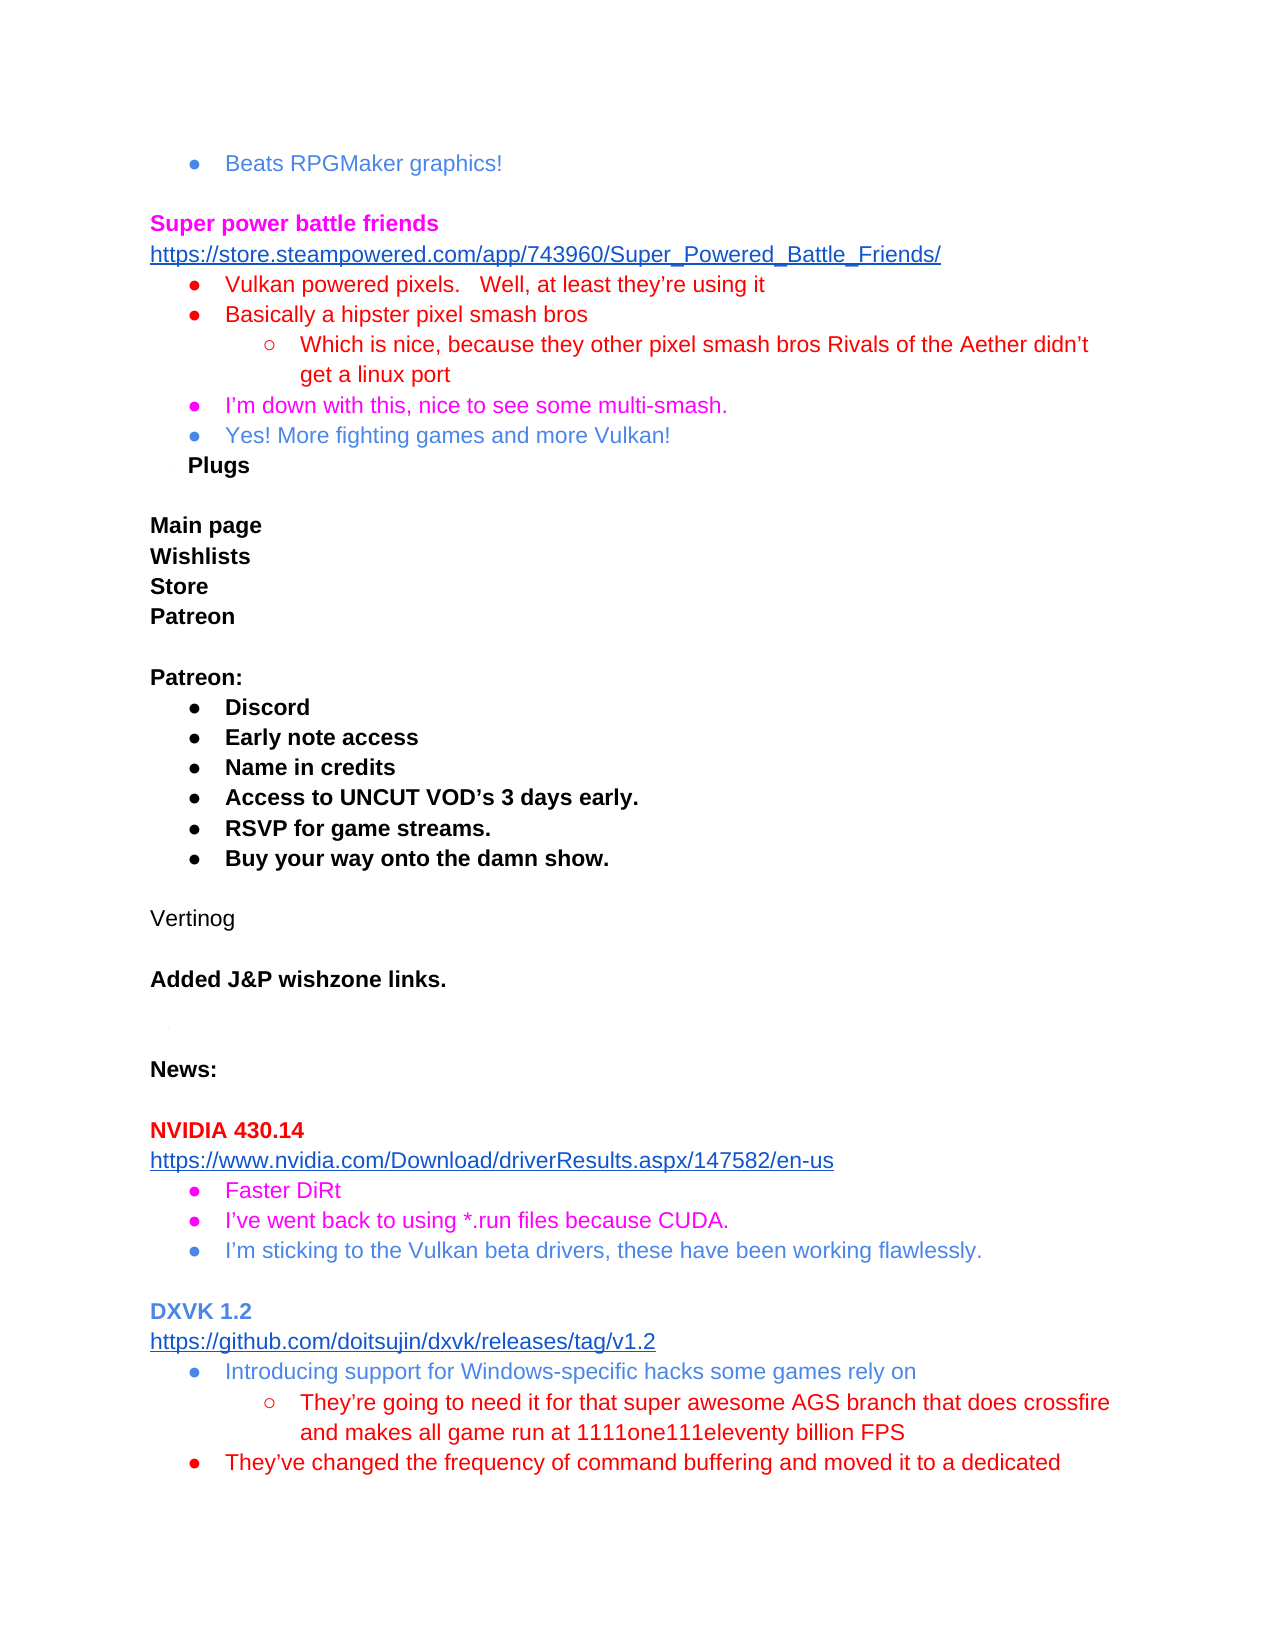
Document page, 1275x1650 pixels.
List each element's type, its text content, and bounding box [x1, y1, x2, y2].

text DXVK 1.2 [150, 1298, 1125, 1324]
list Beats RPGMaker graphics! [187, 150, 1125, 176]
list Vulkan powered pixels. Well, at least they’re using it [187, 271, 1125, 297]
text Store [150, 573, 1125, 599]
list Early note access [187, 724, 1125, 750]
list Access to UNCUT VOD’s 3 days early. [187, 784, 1125, 811]
list Yes! More fighting games and more Vulkan! [187, 422, 1125, 448]
text https://store.steampowered.com/app/743960/Super_Powered_Battle_Friends/ [150, 241, 1125, 267]
list Buy your way onto the damn show. [187, 845, 1125, 871]
list Faster DiRt [187, 1177, 1125, 1203]
list I’m sticking to the Vulkan beta drivers, these have been working flawlessly. [187, 1237, 1125, 1264]
text Vertinog [150, 905, 1125, 932]
text Plugs [150, 452, 1125, 478]
list Introducing support for Windows-specific hacks some games rely on [187, 1358, 1125, 1385]
list Which is nice, because they other pixel smash bros Rivals of the Aether didn’t get a linux port [262, 331, 1125, 388]
list I’ve went back to using *.run files because CUDA. [187, 1207, 1125, 1234]
text NVIDIA 430.14 [150, 1117, 1125, 1143]
list RSVP for game streams. [187, 814, 1125, 841]
text https://www.nvidia.com/Download/driverResults.aspx/147582/en-us [150, 1147, 1125, 1173]
list They’re going to need it for that super awesome AGS branch that does crossfire and makes all game run at 1111one111eleventy billion FPS [262, 1388, 1125, 1445]
list Discord [187, 694, 1125, 720]
text Main page [150, 512, 1125, 539]
list They’ve changed the frequency of command buffering and moved it to a dedicated [187, 1449, 1125, 1475]
text News: [150, 1056, 1125, 1083]
text Patreon: [150, 663, 1125, 690]
text Super power battle friends [150, 210, 1125, 237]
text Patreon [150, 603, 1125, 629]
list Name in credits [187, 754, 1125, 781]
list Basically a hipster pixel smash bros [187, 301, 1125, 327]
list I’m down with this, nice to see some multi-smash. [187, 392, 1125, 418]
text https://github.com/doitsujin/dxvk/releases/tag/v1.2 [150, 1328, 1125, 1354]
text Wishlists [150, 543, 1125, 569]
text Added J&P wishzone links. [150, 966, 1125, 992]
